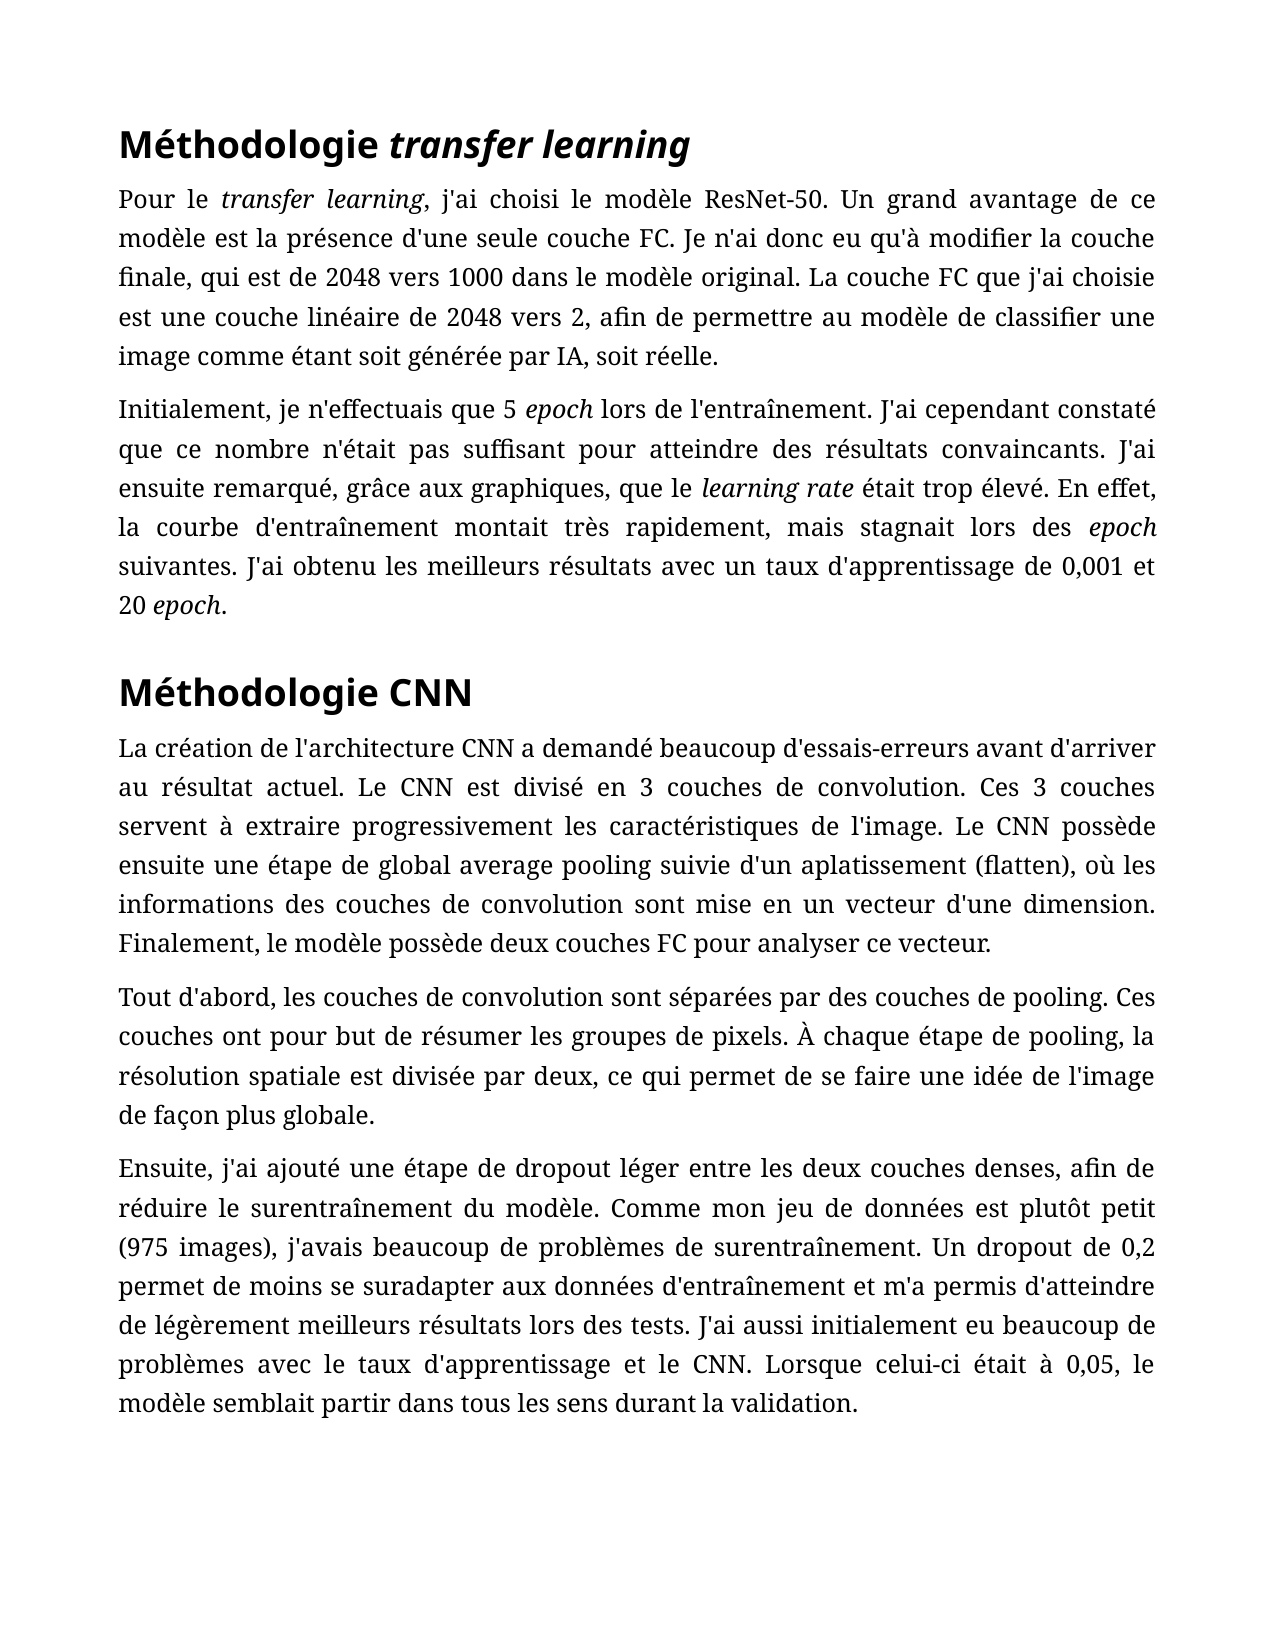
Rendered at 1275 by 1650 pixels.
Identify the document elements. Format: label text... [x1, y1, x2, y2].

subtitle Méthodologie CNN [118, 667, 1157, 718]
text Initialement, je n'effectuais que 5 epoch lors de l'entraînement. J'ai cependant constaté que ce nombre n'était pas suffisant pour atteindre des résultats convaincants. J'ai ensuite remarqué, grâce aux graphiques, que le learning rate était trop élevé. En effet, la courbe d'entraînement montait très rapidement, mais stagnait lors des epoch suivantes. J'ai obtenu les meilleurs résultats avec un taux d'apprentissage de 0,001 et 20 epoch. [118, 392, 1157, 622]
text La création de l'architecture CNN a demandé beaucoup d'essais-erreurs avant d'arriver au résultat actuel. Le CNN est divisé en 3 couches de convolution. Ces 3 couches servent à extraire progressivement les caractéristiques de l'image. Le CNN possède ensuite une étape de global average pooling suivie d'un aplatissement (flatten), où les informations des couches de convolution sont mise en un vecteur d'une dimension. Finalement, le modèle possède deux couches FC pour analyser ce vecteur. [118, 730, 1157, 960]
text Tout d'abord, les couches de convolution sont séparées par des couches de pooling. Ces couches ont pour but de résumer les groupes de pixels. À chaque étape de pooling, la résolution spatiale est divisée par deux, ce qui permet de se faire une idée de l'image de façon plus globale. [118, 980, 1157, 1131]
text Pour le transfer learning, j'ai choisi le modèle ResNet-50. Un grand avantage de ce modèle est la présence d'une seule couche FC. Je n'ai donc eu qu'à modifier la couche finale, qui est de 2048 vers 1000 dans le modèle original. La couche FC que j'ai choisie est une couche linéaire de 2048 vers 2, afin de permettre au modèle de classifier une image comme étant soit générée par IA, soit réelle. [118, 182, 1157, 372]
subtitle Méthodologie transfer learning [118, 118, 1157, 169]
text Ensuite, j'ai ajouté une étape de dropout léger entre les deux couches denses, afin de réduire le surentraînement du modèle. Comme mon jeu de données est plutôt petit (975 images), j'avais beaucoup de problèmes de surentraînement. Un dropout de 0,2 permet de moins se suradapter aux données d'entraînement et m'a permis d'atteindre de légèrement meilleurs résultats lors des tests. J'ai aussi initialement eu beaucoup de problèmes avec le taux d'apprentissage et le CNN. Lorsque celui-ci était à 0,05, le modèle semblait partir dans tous les sens durant la validation. [118, 1151, 1157, 1420]
